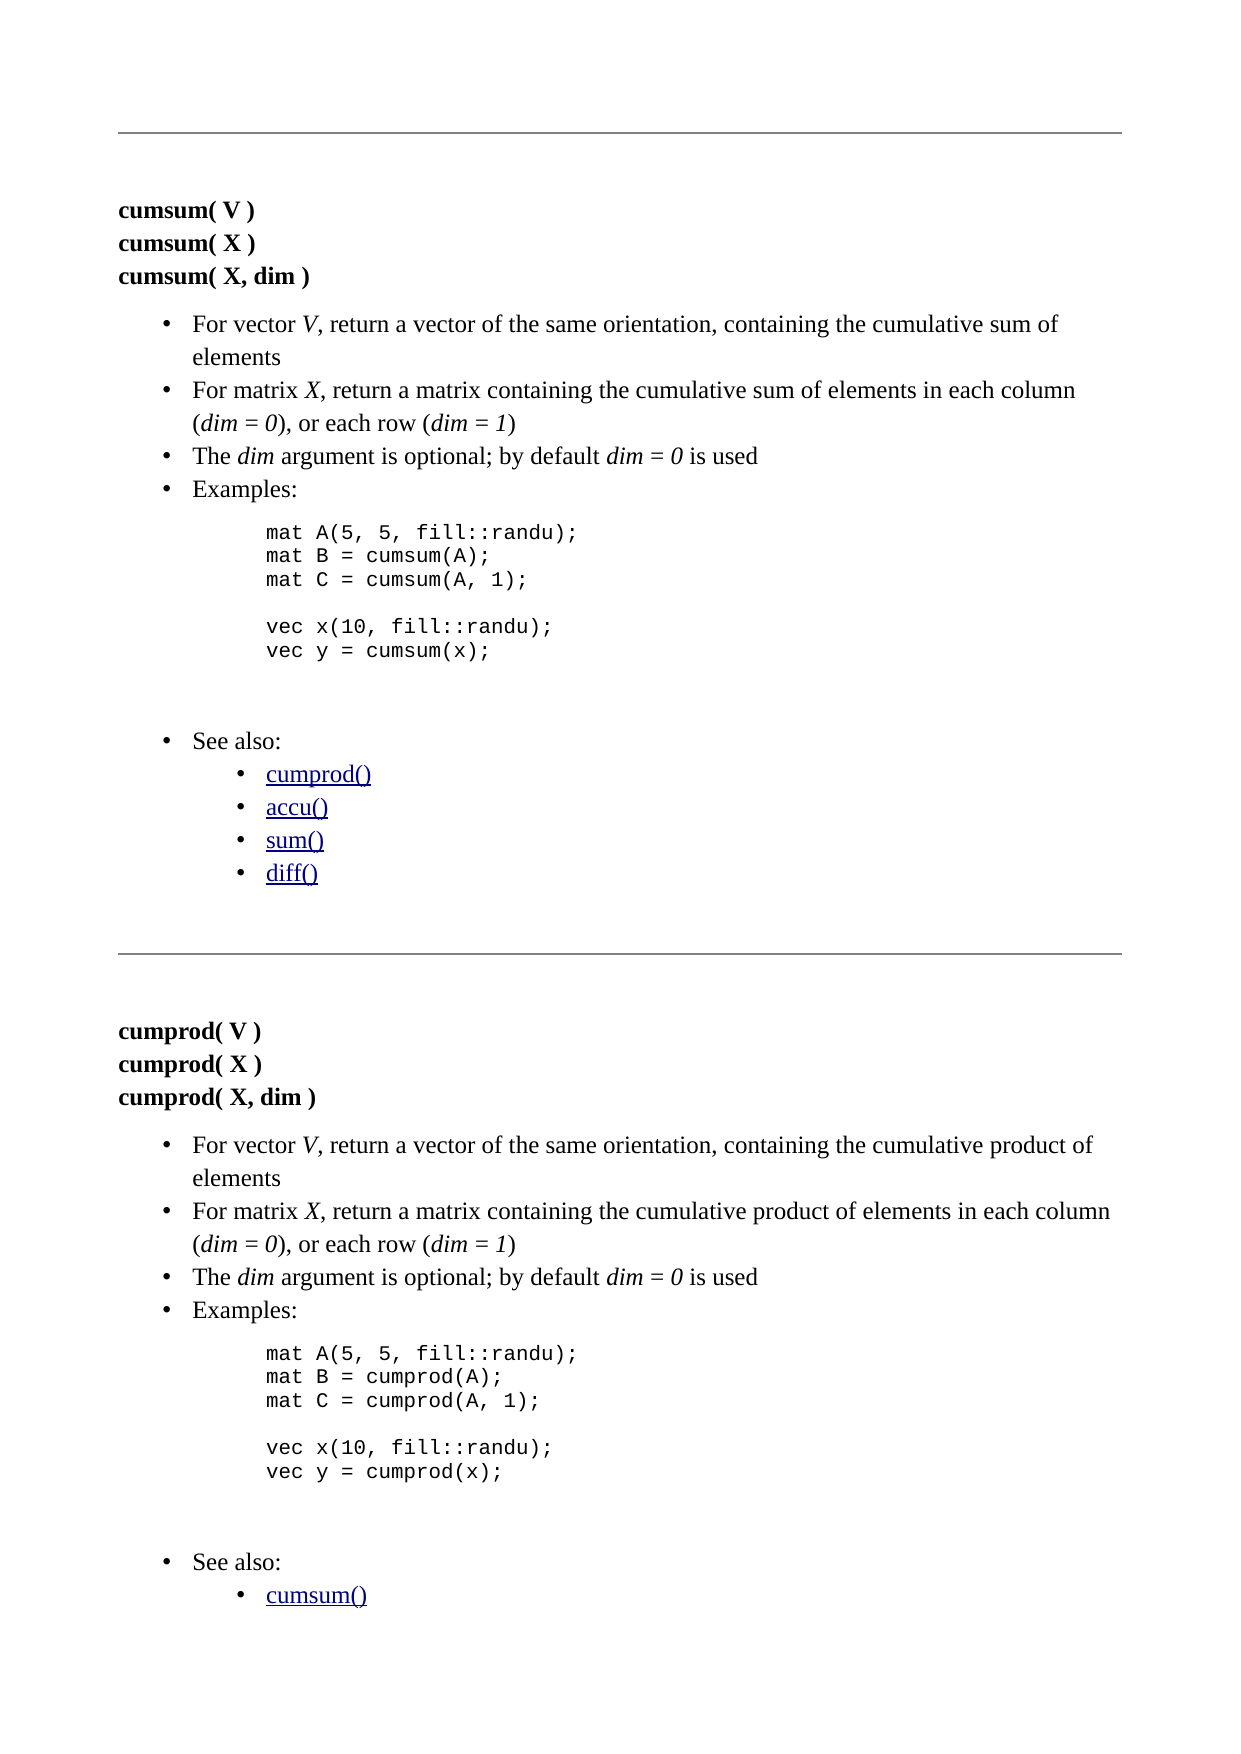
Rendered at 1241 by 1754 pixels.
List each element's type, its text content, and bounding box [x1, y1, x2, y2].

list For vector V, return a vector of the same orientation, containing the cumulative product of elements [162, 1130, 1122, 1192]
list See also: [162, 1547, 1122, 1576]
list Examples: [162, 474, 1122, 503]
text cumprod( V ) cumprod( X ) cumprod( X, dim ) [118, 1016, 1122, 1111]
list For matrix X, return a matrix containing the cumulative product of elements in each column (dim = 0), or each row (dim = 1) [162, 1196, 1122, 1258]
list See also: [162, 726, 1122, 755]
list Examples: [162, 1295, 1122, 1324]
list cumsum() [236, 1580, 1122, 1609]
list vec x(10, fill::randu); [236, 1437, 1122, 1461]
list mat C = cumprod(A, 1); [236, 1390, 1122, 1413]
list sum() [236, 825, 1122, 854]
list diff() [236, 858, 1122, 887]
list vec y = cumprod(x); [236, 1461, 1122, 1484]
list The dim argument is optional; by default dim = 0 is used [162, 1262, 1122, 1291]
list mat A(5, 5, fill::randu); [236, 1342, 1122, 1366]
list mat B = cumprod(A); [236, 1366, 1122, 1390]
list For vector V, return a vector of the same orientation, containing the cumulative sum of elements [162, 309, 1122, 371]
list mat B = cumsum(A); [236, 545, 1122, 569]
list mat C = cumsum(A, 1); [236, 569, 1122, 593]
text cumsum( V ) cumsum( X ) cumsum( X, dim ) [118, 195, 1122, 290]
list accu() [236, 792, 1122, 821]
list cumprod() [236, 759, 1122, 788]
list For matrix X, return a matrix containing the cumulative sum of elements in each column (dim = 0), or each row (dim = 1) [162, 375, 1122, 437]
list The dim argument is optional; by default dim = 0 is used [162, 441, 1122, 470]
list vec y = cumsum(x); [236, 640, 1122, 664]
list vec x(10, fill::randu); [236, 616, 1122, 640]
list mat A(5, 5, fill::randu); [236, 522, 1122, 545]
